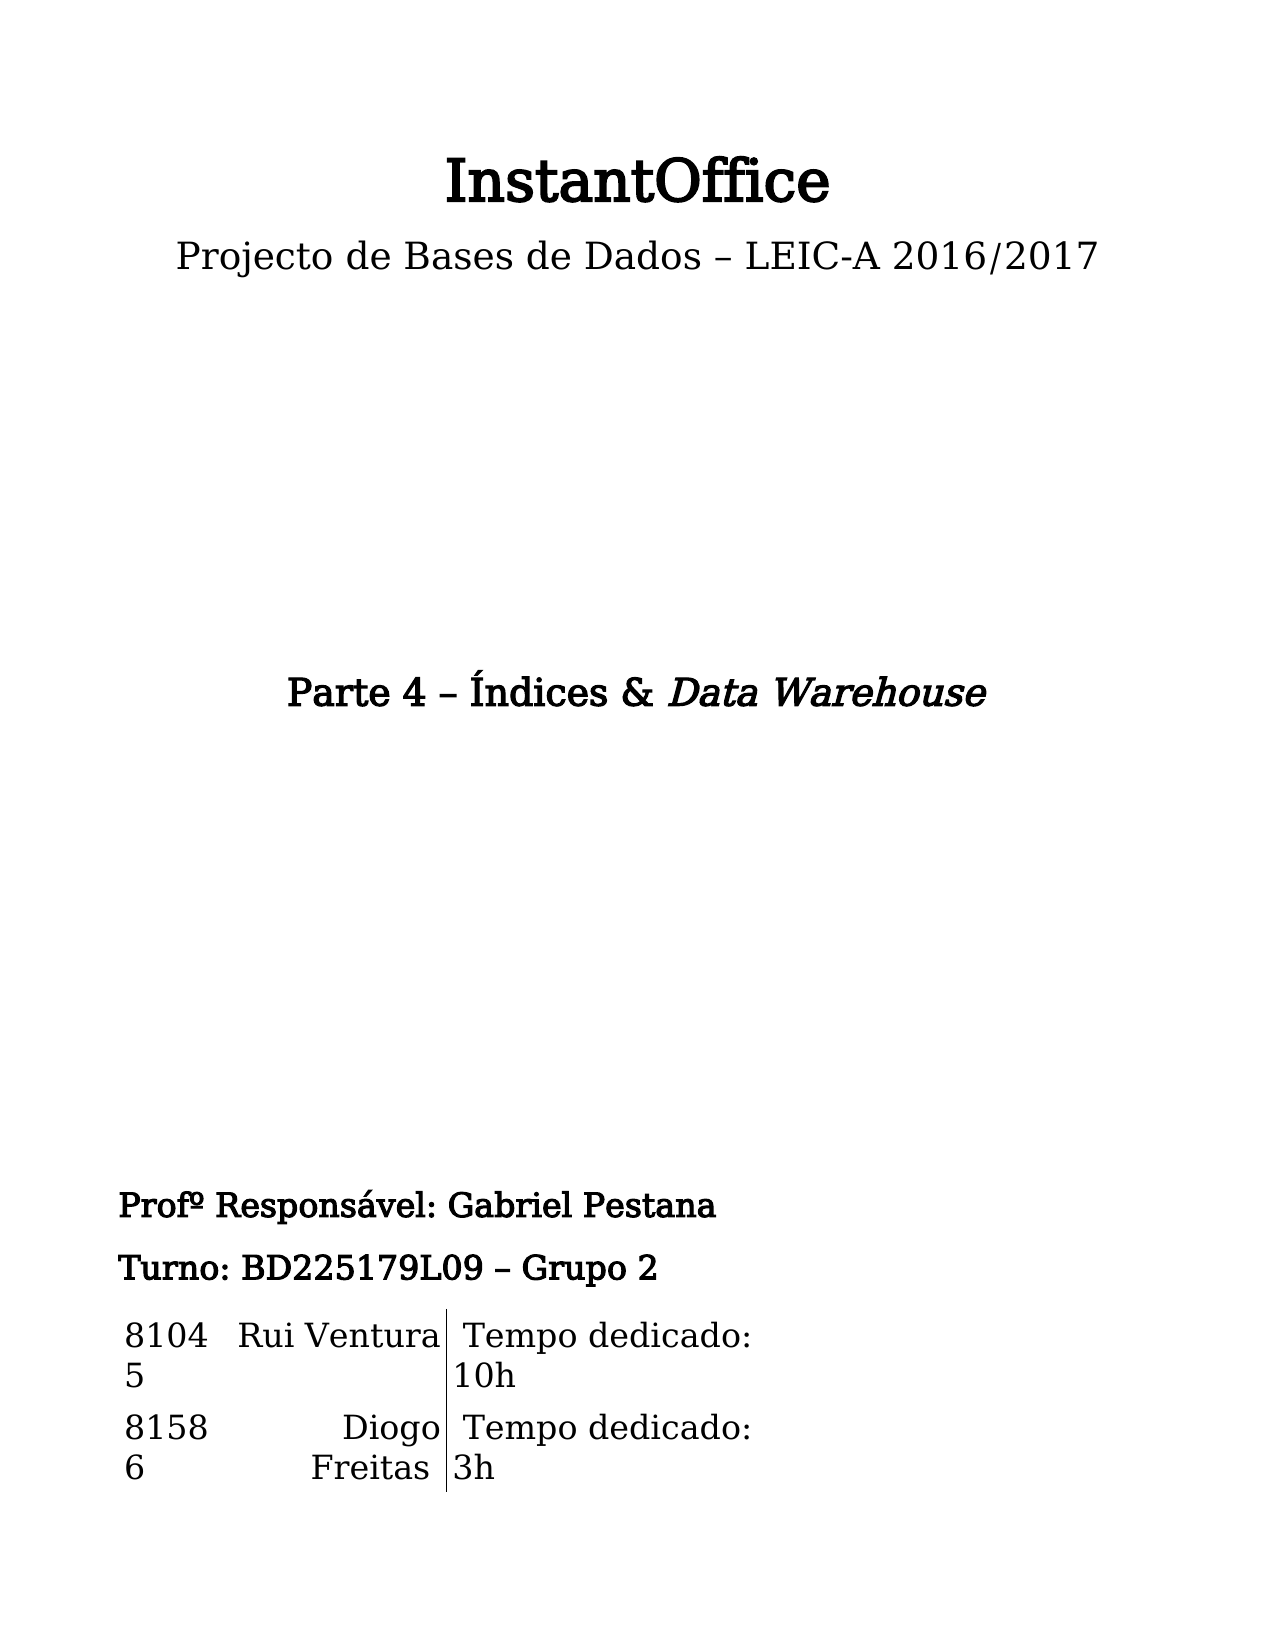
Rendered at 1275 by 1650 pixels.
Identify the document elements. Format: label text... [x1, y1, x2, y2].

table_cell Diogo Freitas [221, 1400, 446, 1492]
text Turno: BD225179L09 – Grupo 2 [118, 1246, 1157, 1286]
table_cell 81586 [118, 1400, 221, 1492]
table_header 81045 [118, 1309, 221, 1400]
subtitle Parte 4 – Índices & Data Warehouse [118, 668, 1157, 713]
table_header Rui Ventura [221, 1309, 446, 1400]
table_header Tempo dedicado: 10h [447, 1309, 784, 1400]
title InstantOffice [118, 143, 1157, 213]
subtitle Projecto de Bases de Dados – LEIC-A 2016/2017 [118, 232, 1157, 277]
table_cell Tempo dedicado: 3h [447, 1400, 784, 1492]
text Profº Responsável: Gabriel Pestana [118, 1184, 1157, 1224]
